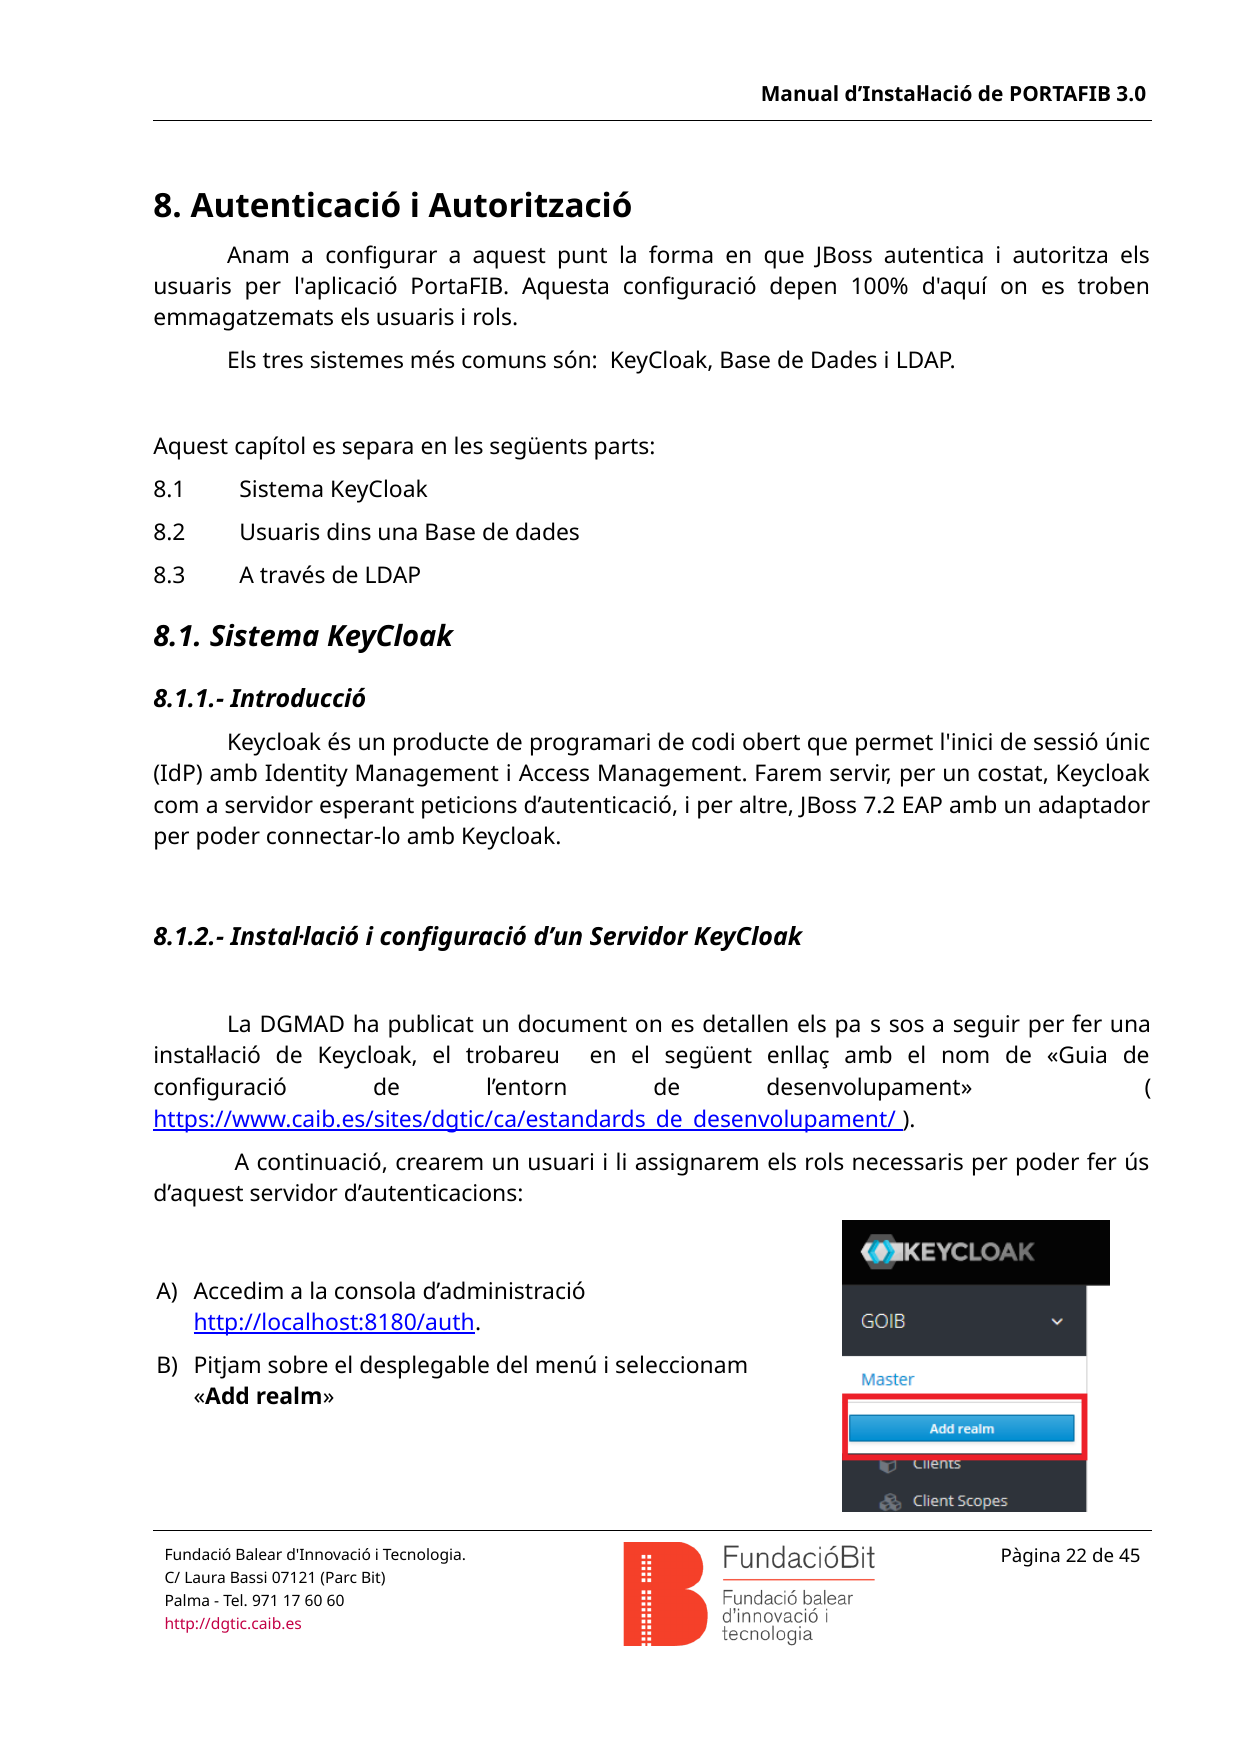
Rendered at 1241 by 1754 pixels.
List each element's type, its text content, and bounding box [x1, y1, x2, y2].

picture [623, 1542, 875, 1646]
subtitle Autenticació i Autorització [153, 181, 1152, 227]
subtitle Sistema KeyCloak [153, 616, 1152, 655]
text Aquest capítol es separa en les següents parts: [153, 430, 1152, 461]
subtitle Instal·lació i configuració d’un Servidor KeyCloak [153, 919, 1152, 953]
text La DGMAD ha publicat un document on es detallen els pa s sos a seguir per fer una instal·lació de Keycloak, el trobareu en el següent enllaç amb el nom de «Guia de configuració de l’entorn de desenvolupament» ( https://www.caib.es/sites/dgtic/ca/estandards_de_desenvolupament/ ). [153, 1008, 1152, 1134]
text Keycloak és un producte de programari de codi obert que permet l'inici de sessió únic (IdP) amb Identity Management i Access Management. Farem servir, per un costat, Keycloak com a servidor esperant peticions d’autenticació, i per altre, JBoss 7.2 EAP amb un adaptador per poder connectar-lo amb Keycloak. [153, 726, 1152, 851]
text 8.3. A través de LDAP [153, 559, 1152, 591]
text Anam a configurar a aquest punt la forma en que JBoss autentica i autoritza els usuaris per l'aplicació PortaFIB. Aquesta configuració depen 100% d'aquí on es troben emmagatzemats els usuaris i rols. [153, 239, 1152, 332]
text 8.1. Sistema KeyCloak [153, 473, 1152, 504]
text A continuació, crearem un usuari i li assignarem els rols necessaris per poder fer ús d’aquest servidor d’autenticacions: [153, 1146, 1152, 1208]
text 8.2. Usuaris dins una Base de dades [153, 516, 1152, 547]
picture [842, 1220, 1110, 1512]
table_header Accedim a la consola d’administració http://localhost:8180/auth. Pitjam sobre el desplegable del menú i seleccionam «Add realm» [153, 1220, 766, 1523]
table_header [766, 1220, 1152, 1523]
text Els tres sistemes més comuns són: KeyCloak, Base de Dades i LDAP. [153, 344, 1152, 375]
subtitle Introducció [153, 680, 1152, 714]
